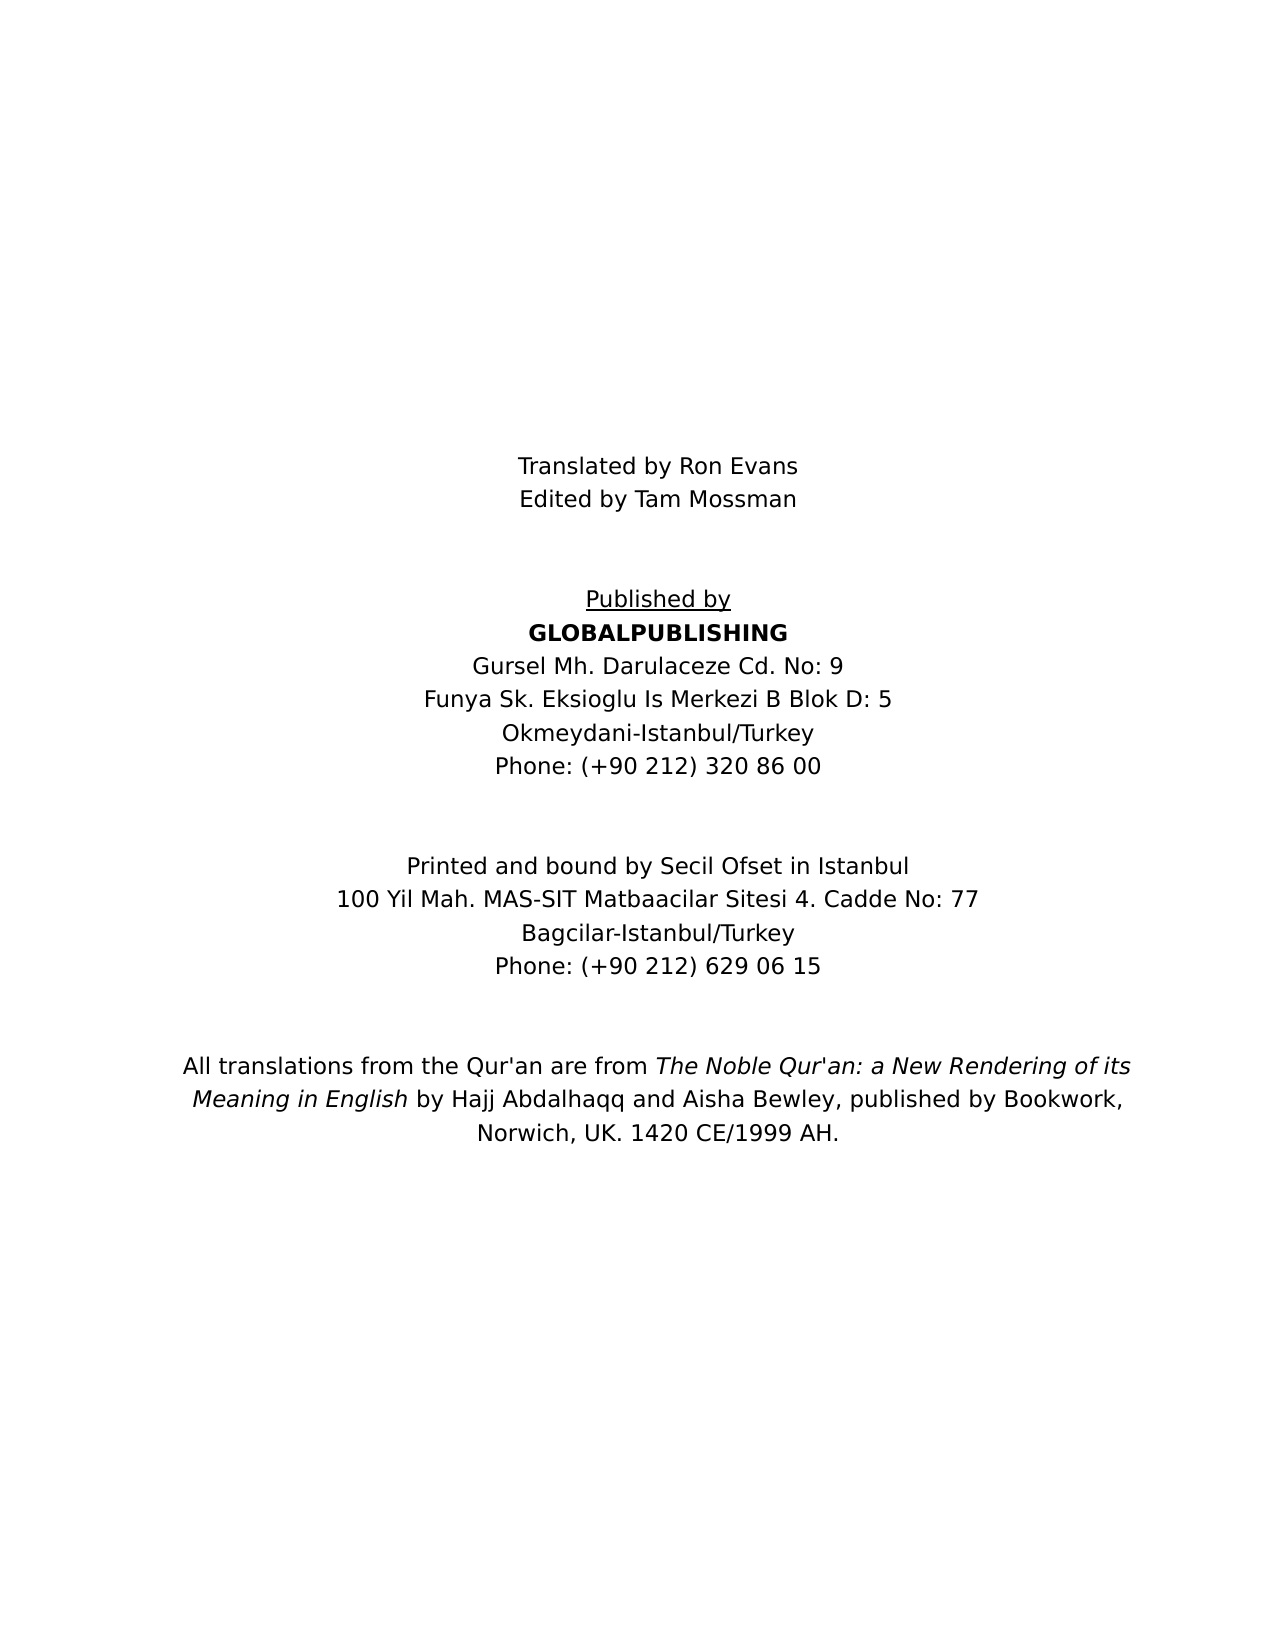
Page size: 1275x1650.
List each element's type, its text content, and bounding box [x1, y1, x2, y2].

text Translated by Ron Evans [112, 448, 1145, 481]
text Edited by Tam Mossman [112, 481, 1145, 514]
text Phone: (+90 212) 629 06 15 [112, 948, 1145, 981]
text GLOBALPUBLISHING [112, 614, 1145, 648]
text 100 Yil Mah. MAS-SIT Matbaacilar Sitesi 4. Cadde No: 77 [112, 881, 1145, 914]
text Printed and bound by Secil Ofset in Istanbul [112, 848, 1145, 881]
text Published by [112, 581, 1145, 614]
text Bagcilar-Istanbul/Turkey [112, 914, 1145, 948]
text Phone: (+90 212) 320 86 00 [112, 748, 1145, 781]
text Funya Sk. Eksioglu Is Merkezi B Blok D: 5 [112, 681, 1145, 714]
text Okmeydani-Istanbul/Turkey [112, 714, 1145, 748]
text All translations from the Qur'an are from The Noble Qur'an: a New Rendering of its Meaning in English by Hajj Abdalhaqq and Aisha Bewley, published by Bookwork, Norwich, UK. 1420 CE/1999 AH. [172, 1048, 1145, 1148]
text Gursel Mh. Darulaceze Cd. No: 9 [112, 648, 1145, 681]
